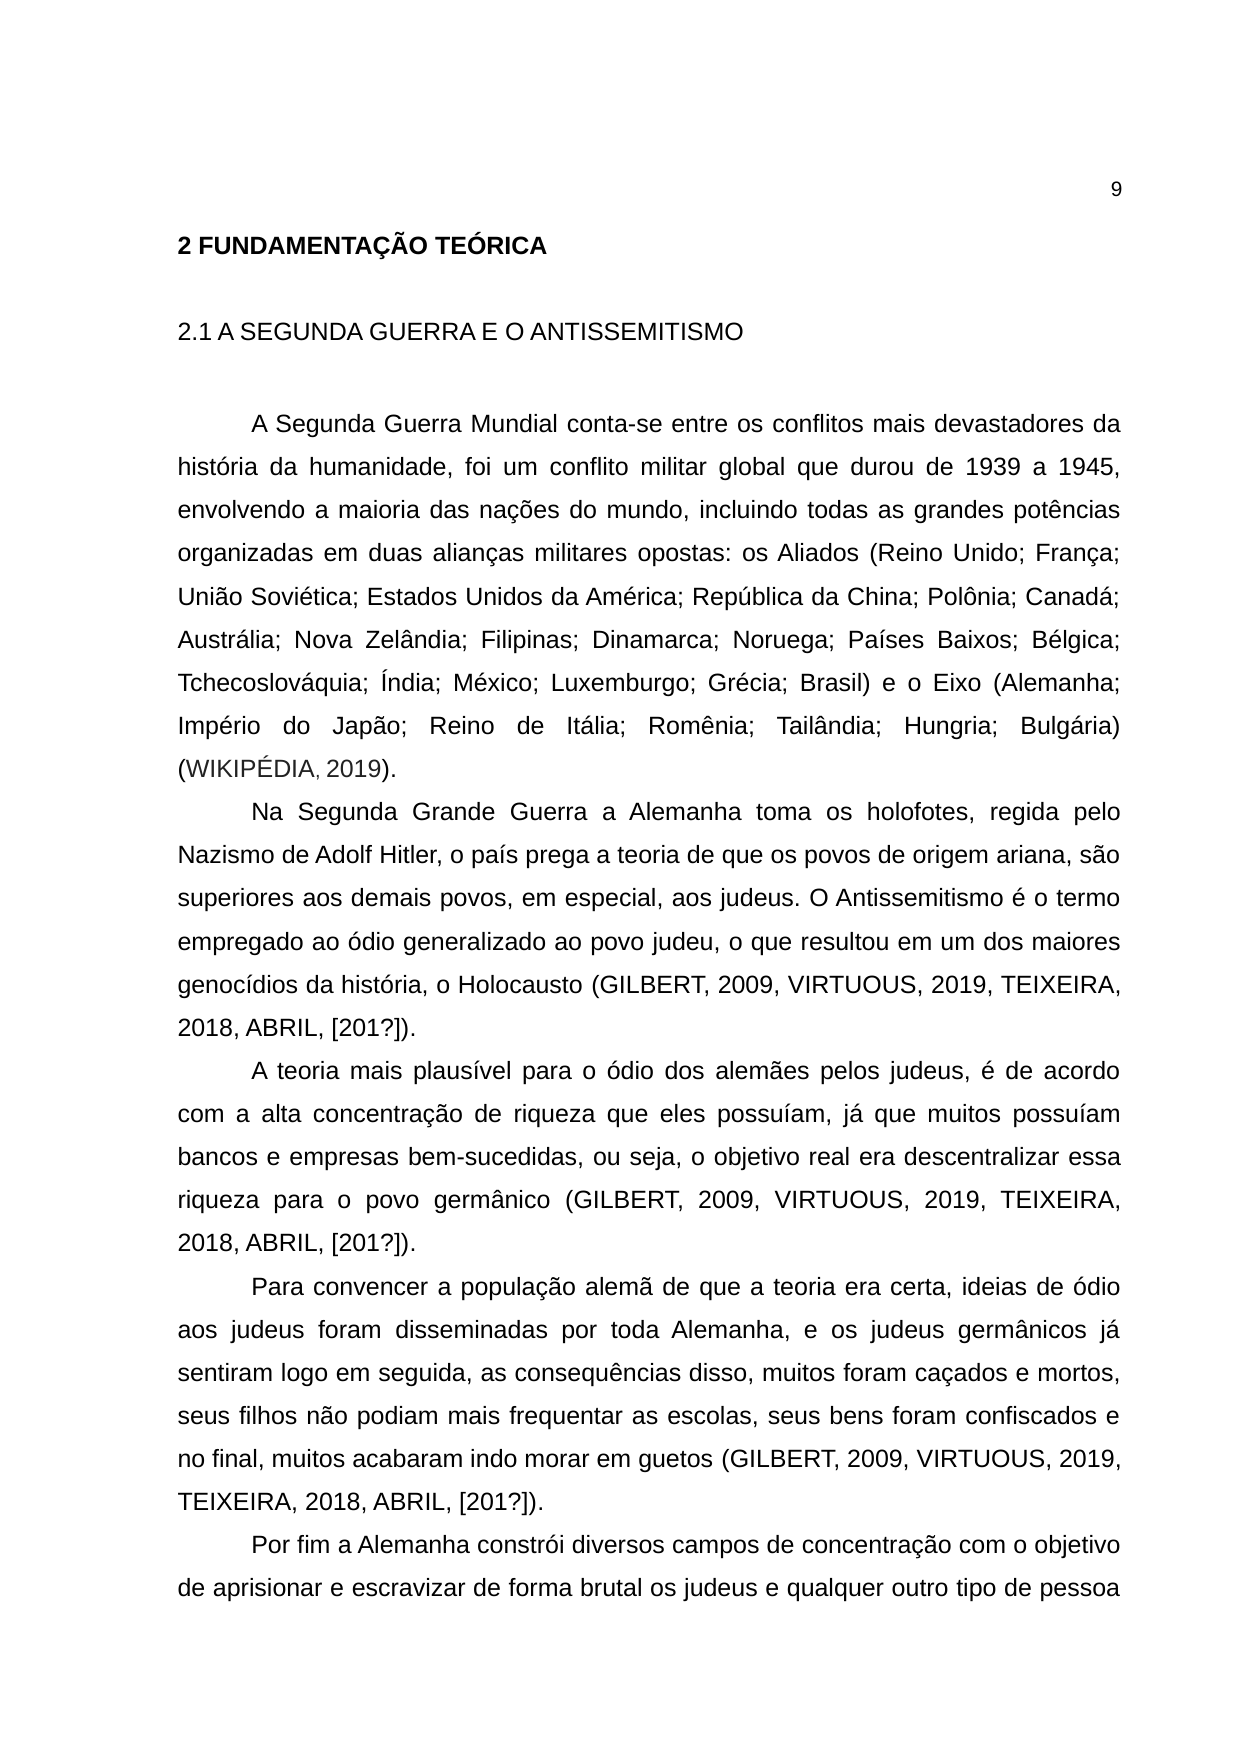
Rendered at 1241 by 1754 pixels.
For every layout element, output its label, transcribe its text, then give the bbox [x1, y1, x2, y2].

text A Segunda Guerra Mundial conta-se entre os conflitos mais devastadores da história da humanidade, foi um conflito militar global que durou de 1939 a 1945, envolvendo a maioria das nações do mundo, incluindo todas as grandes potências organizadas em duas alianças militares opostas: os Aliados (Reino Unido; França; União Soviética; Estados Unidos da América; República da China; Polônia; Canadá; Austrália; Nova Zelândia; Filipinas; Dinamarca; Noruega; Países Baixos; Bélgica; Tchecoslováquia; Índia; México; Luxemburgo; Grécia; Brasil) e o Eixo (Alemanha; Império do Japão; Reino de Itália; Romênia; Tailândia; Hungria; Bulgária) (WIKIPÉDIA, 2019). [177, 409, 1122, 783]
text Na Segunda Grande Guerra a Alemanha toma os holofotes, regida pelo Nazismo de Adolf Hitler, o país prega a teoria de que os povos de origem ariana, são superiores aos demais povos, em especial, aos judeus. O Antissemitismo é o termo empregado ao ódio generalizado ao povo judeu, o que resultou em um dos maiores genocídios da história, o Holocausto (GILBERT, 2009, VIRTUOUS, 2019, TEIXEIRA, 2018, ABRIL, [201?]). [177, 797, 1122, 1042]
text Por fim a Alemanha constrói diversos campos de concentração com o objetivo de aprisionar e escravizar de forma brutal os judeus e qualquer outro tipo de pessoa [177, 1530, 1122, 1602]
subtitle 2.1 A Segunda Guerra e o antissemitismo [177, 317, 1122, 346]
text Para convencer a população alemã de que a teoria era certa, ideias de ódio aos judeus foram disseminadas por toda Alemanha, e os judeus germânicos já sentiram logo em seguida, as consequências disso, muitos foram caçados e mortos, seus filhos não podiam mais frequentar as escolas, seus bens foram confiscados e no final, muitos acabaram indo morar em guetos (GILBERT, 2009, VIRTUOUS, 2019, TEIXEIRA, 2018, ABRIL, [201?]). [177, 1272, 1122, 1516]
subtitle 2 FUNDAMENTAÇÃO TEÓRICA [177, 231, 1122, 259]
text A teoria mais plausível para o ódio dos alemães pelos judeus, é de acordo com a alta concentração de riqueza que eles possuíam, já que muitos possuíam bancos e empresas bem-sucedidas, ou seja, o objetivo real era descentralizar essa riqueza para o povo germânico (GILBERT, 2009, VIRTUOUS, 2019, TEIXEIRA, 2018, ABRIL, [201?]). [177, 1056, 1122, 1257]
